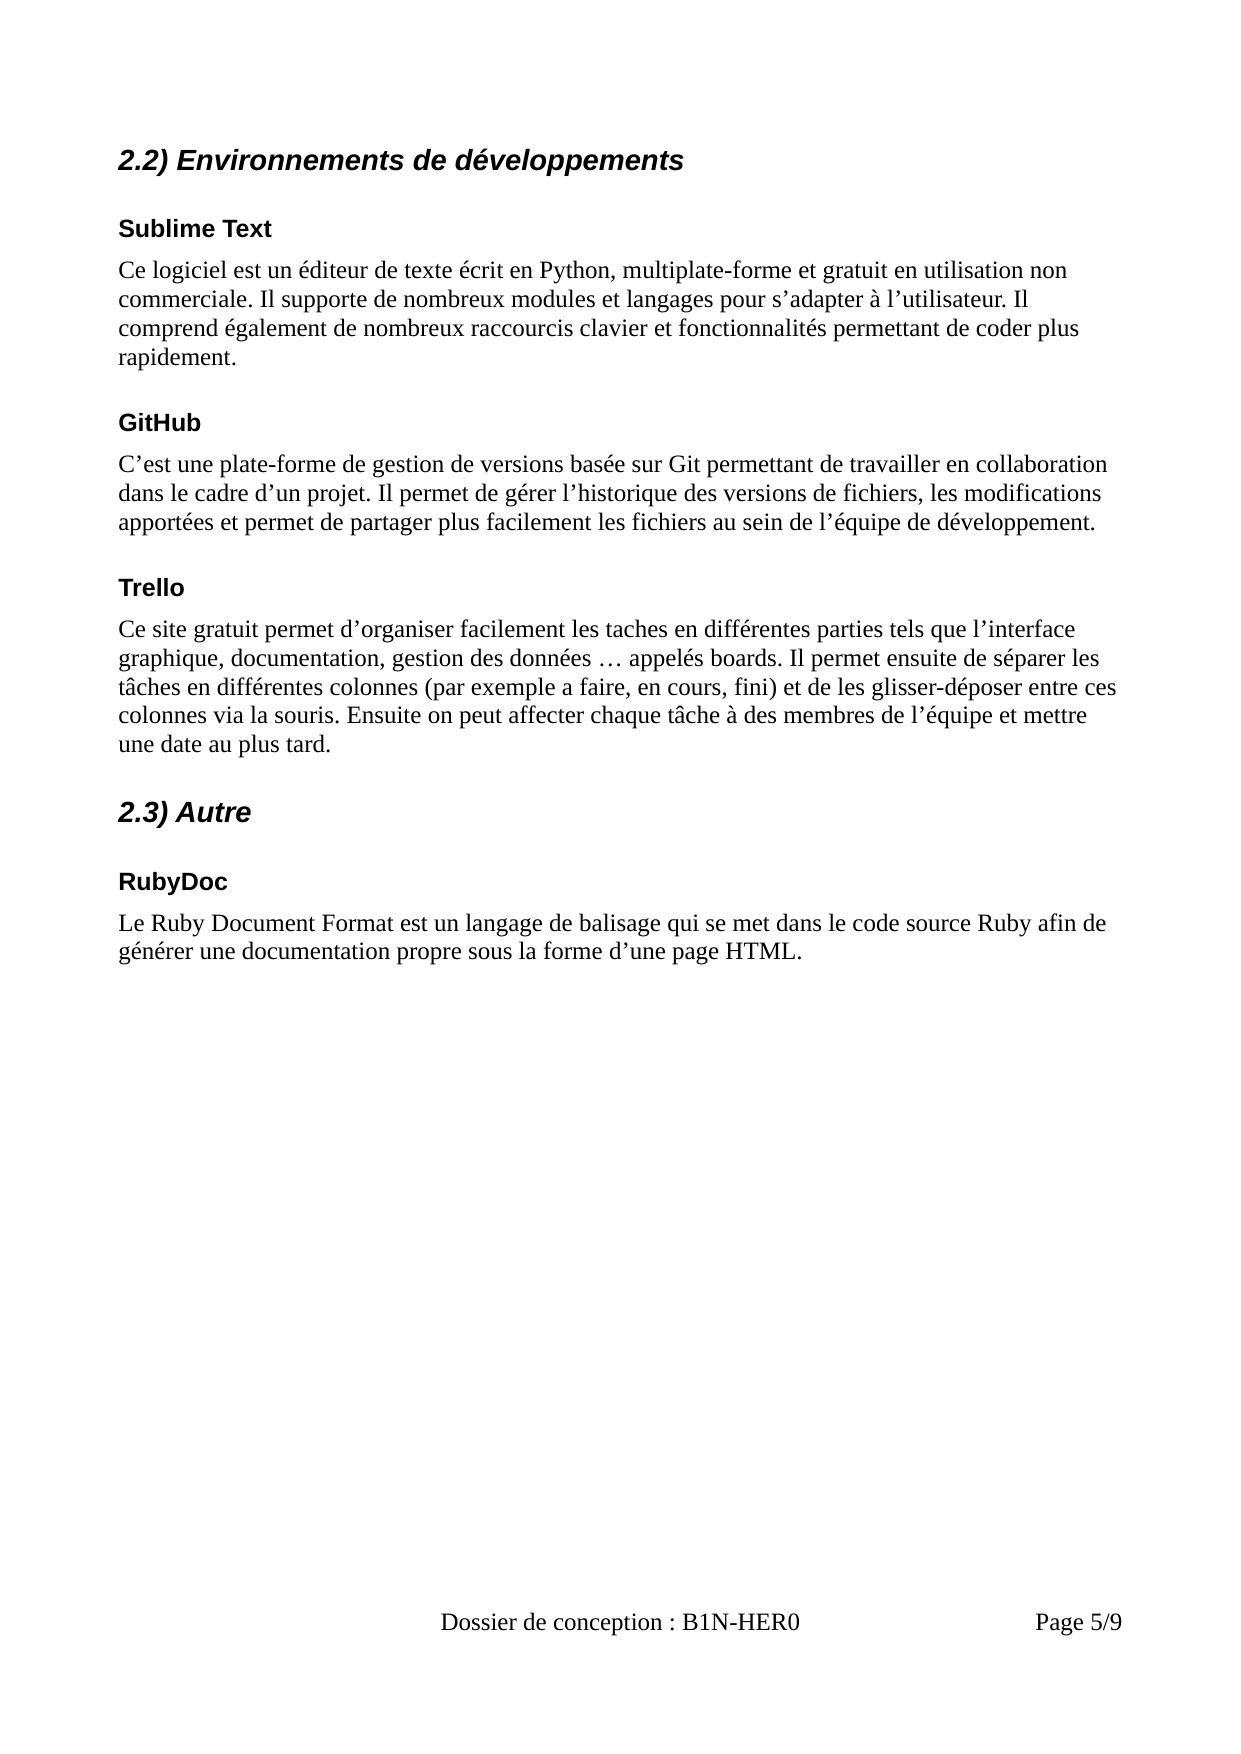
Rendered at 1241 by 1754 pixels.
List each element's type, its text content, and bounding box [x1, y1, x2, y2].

subtitle GitHub [118, 408, 1122, 437]
subtitle 2.3) Autre [118, 795, 1122, 829]
text Ce site gratuit permet d’organiser facilement les taches en différentes parties tels que l’interface graphique, documentation, gestion des données … appelés boards. Il permet ensuite de séparer les tâches en différentes colonnes (par exemple a faire, en cours, fini) et de les glisser-déposer entre ces colonnes via la souris. Ensuite on peut affecter chaque tâche à des membres de l’équipe et mettre une date au plus tard. [118, 614, 1122, 758]
subtitle RubyDoc [118, 866, 1122, 895]
text Le Ruby Document Format est un langage de balisage qui se met dans le code source Ruby afin de générer une documentation propre sous la forme d’une page HTML. [118, 908, 1122, 965]
subtitle 2.2) Environnements de développements [118, 143, 1122, 177]
subtitle Trello [118, 573, 1122, 602]
text C’est une plate-forme de gestion de versions basée sur Git permettant de travailler en collaboration dans le cadre d’un projet. Il permet de gérer l’historique des versions de fichiers, les modifications apportées et permet de partager plus facilement les fichiers au sein de l’équipe de développement. [118, 449, 1122, 535]
text Ce logiciel est un éditeur de texte écrit en Python, multiplate-forme et gratuit en utilisation non commerciale. Il supporte de nombreux modules et langages pour s’adapter à l’utilisateur. Il comprend également de nombreux raccourcis clavier et fonctionnalités permettant de coder plus rapidement. [118, 255, 1122, 370]
subtitle Sublime Text [118, 214, 1122, 243]
